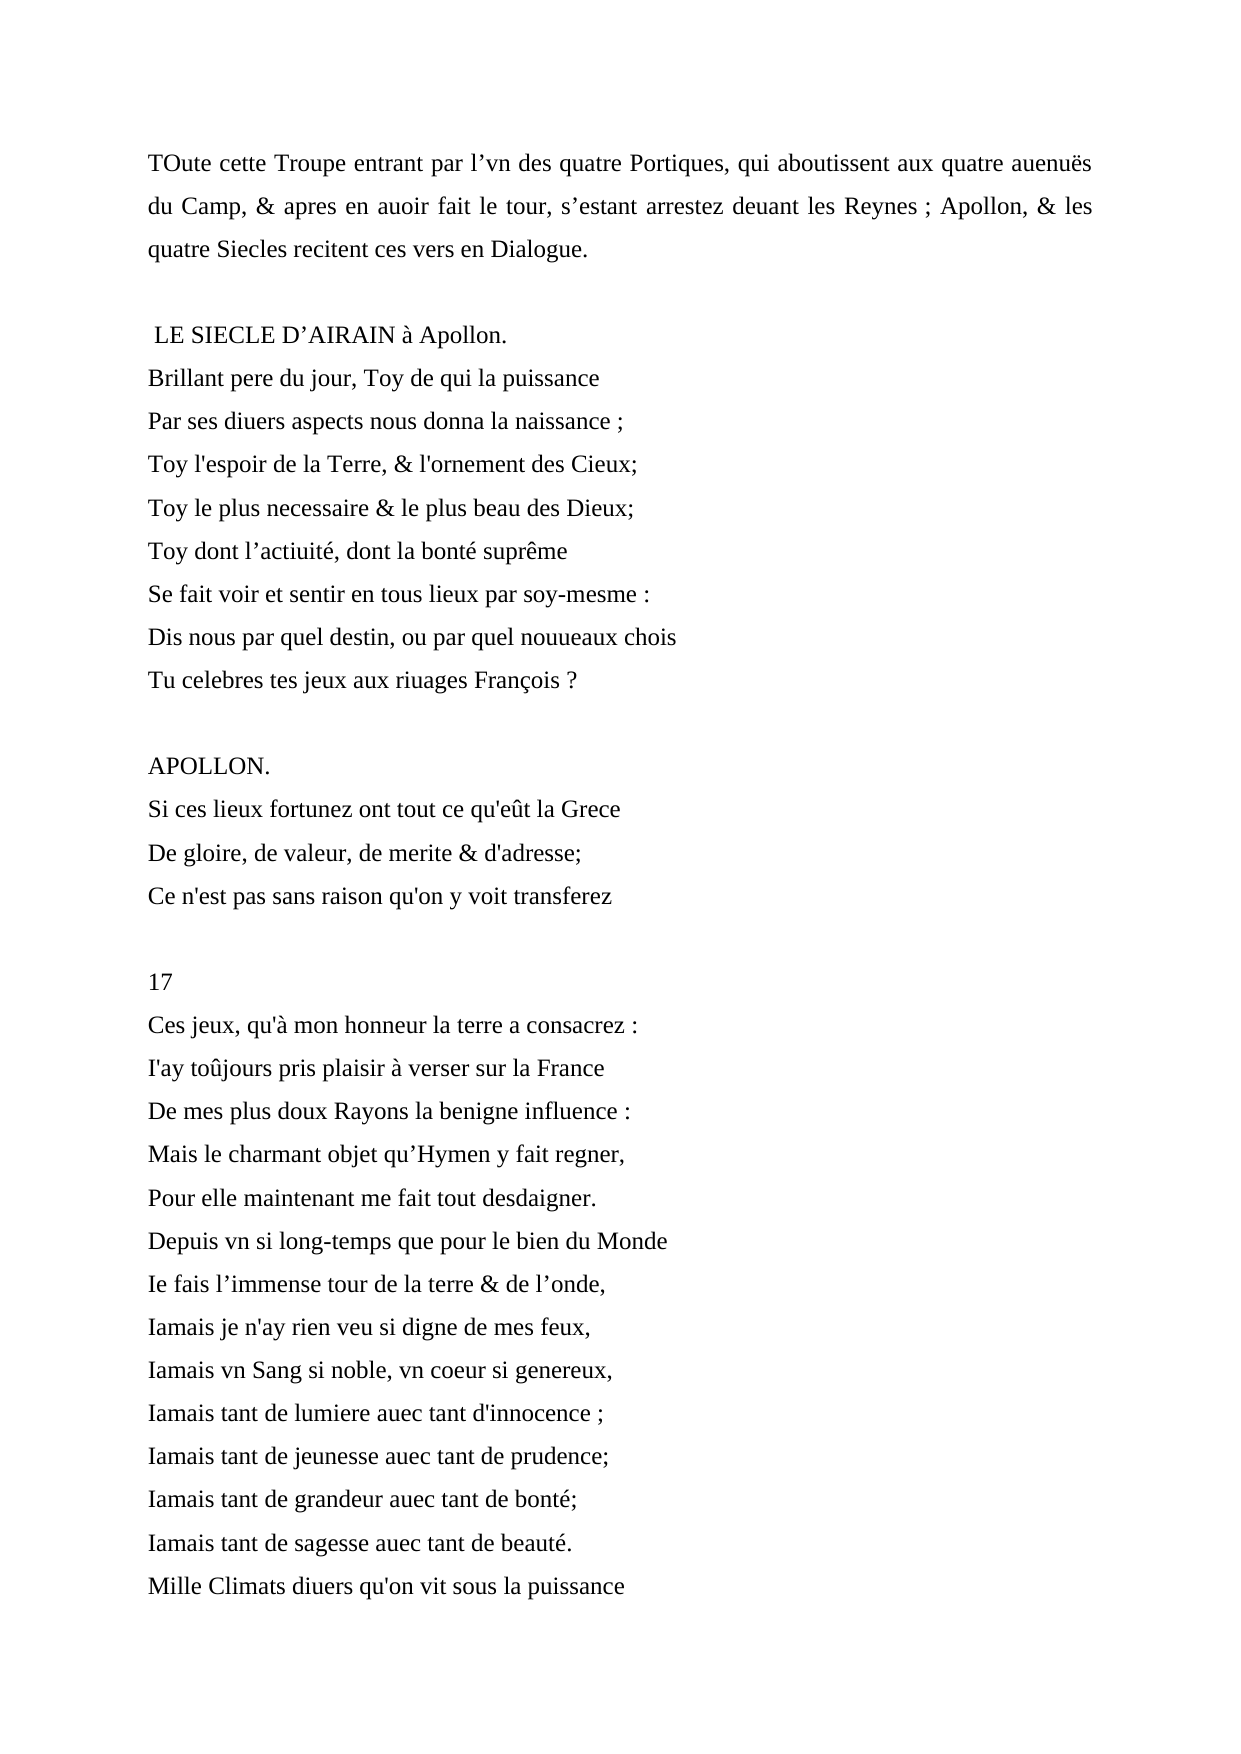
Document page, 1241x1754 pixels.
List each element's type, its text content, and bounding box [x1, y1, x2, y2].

text De mes plus doux Rayons la benigne influence : [148, 1096, 1093, 1125]
text Tu celebres tes jeux aux riuages François ? [148, 665, 1093, 694]
text Ces jeux, qu'à mon honneur la terre a consacrez : [148, 1010, 1093, 1039]
text Iamais tant de jeunesse auec tant de prudence; [148, 1441, 1093, 1470]
text Iamais vn Sang si noble, vn coeur si genereux, [148, 1355, 1093, 1384]
text Iamais tant de grandeur auec tant de bonté; [148, 1484, 1093, 1513]
text Iamais tant de sagesse auec tant de beauté. [148, 1528, 1093, 1556]
text Mille Climats diuers qu'on vit sous la puissance [148, 1571, 1093, 1599]
text Toy l'espoir de la Terre, & l'ornement des Cieux; [148, 449, 1093, 478]
text LE SIECLE D’AIRAIN à Apollon. [148, 320, 1093, 349]
text Si ces lieux fortunez ont tout ce qu'eût la Grece [148, 794, 1093, 823]
text Se fait voir et sentir en tous lieux par soy-mesme : [148, 579, 1093, 608]
text Iamais tant de lumiere auec tant d'innocence ; [148, 1398, 1093, 1427]
text Iamais je n'ay rien veu si digne de mes feux, [148, 1312, 1093, 1341]
text Brillant pere du jour, Toy de qui la puissance [148, 363, 1093, 392]
text De gloire, de valeur, de merite & d'adresse; [148, 838, 1093, 866]
text Par ses diuers aspects nous donna la naissance ; [148, 406, 1093, 435]
text 17 [148, 967, 1093, 996]
text Dis nous par quel destin, ou par quel nouueaux chois [148, 622, 1093, 651]
text Pour elle maintenant me fait tout desdaigner. [148, 1183, 1093, 1211]
text TOute cette Troupe entrant par l’vn des quatre Portiques, qui aboutissent aux quatre auenuës du Camp, & apres en auoir fait le tour, s’estant arrestez deuant les Reynes ; Apollon, & les quatre Siecles recitent ces vers en Dialogue. [148, 148, 1093, 263]
text Ce n'est pas sans raison qu'on y voit transferez [148, 881, 1093, 909]
text Ie fais l’immense tour de la terre & de l’onde, [148, 1269, 1093, 1298]
text Depuis vn si long-temps que pour le bien du Monde [148, 1226, 1093, 1254]
text Toy le plus necessaire & le plus beau des Dieux; [148, 493, 1093, 521]
text I'ay toûjours pris plaisir à verser sur la France [148, 1053, 1093, 1082]
text Toy dont l’actiuité, dont la bonté suprême [148, 536, 1093, 564]
text APOLLON. [148, 751, 1093, 780]
text Mais le charmant objet qu’Hymen y fait regner, [148, 1139, 1093, 1168]
